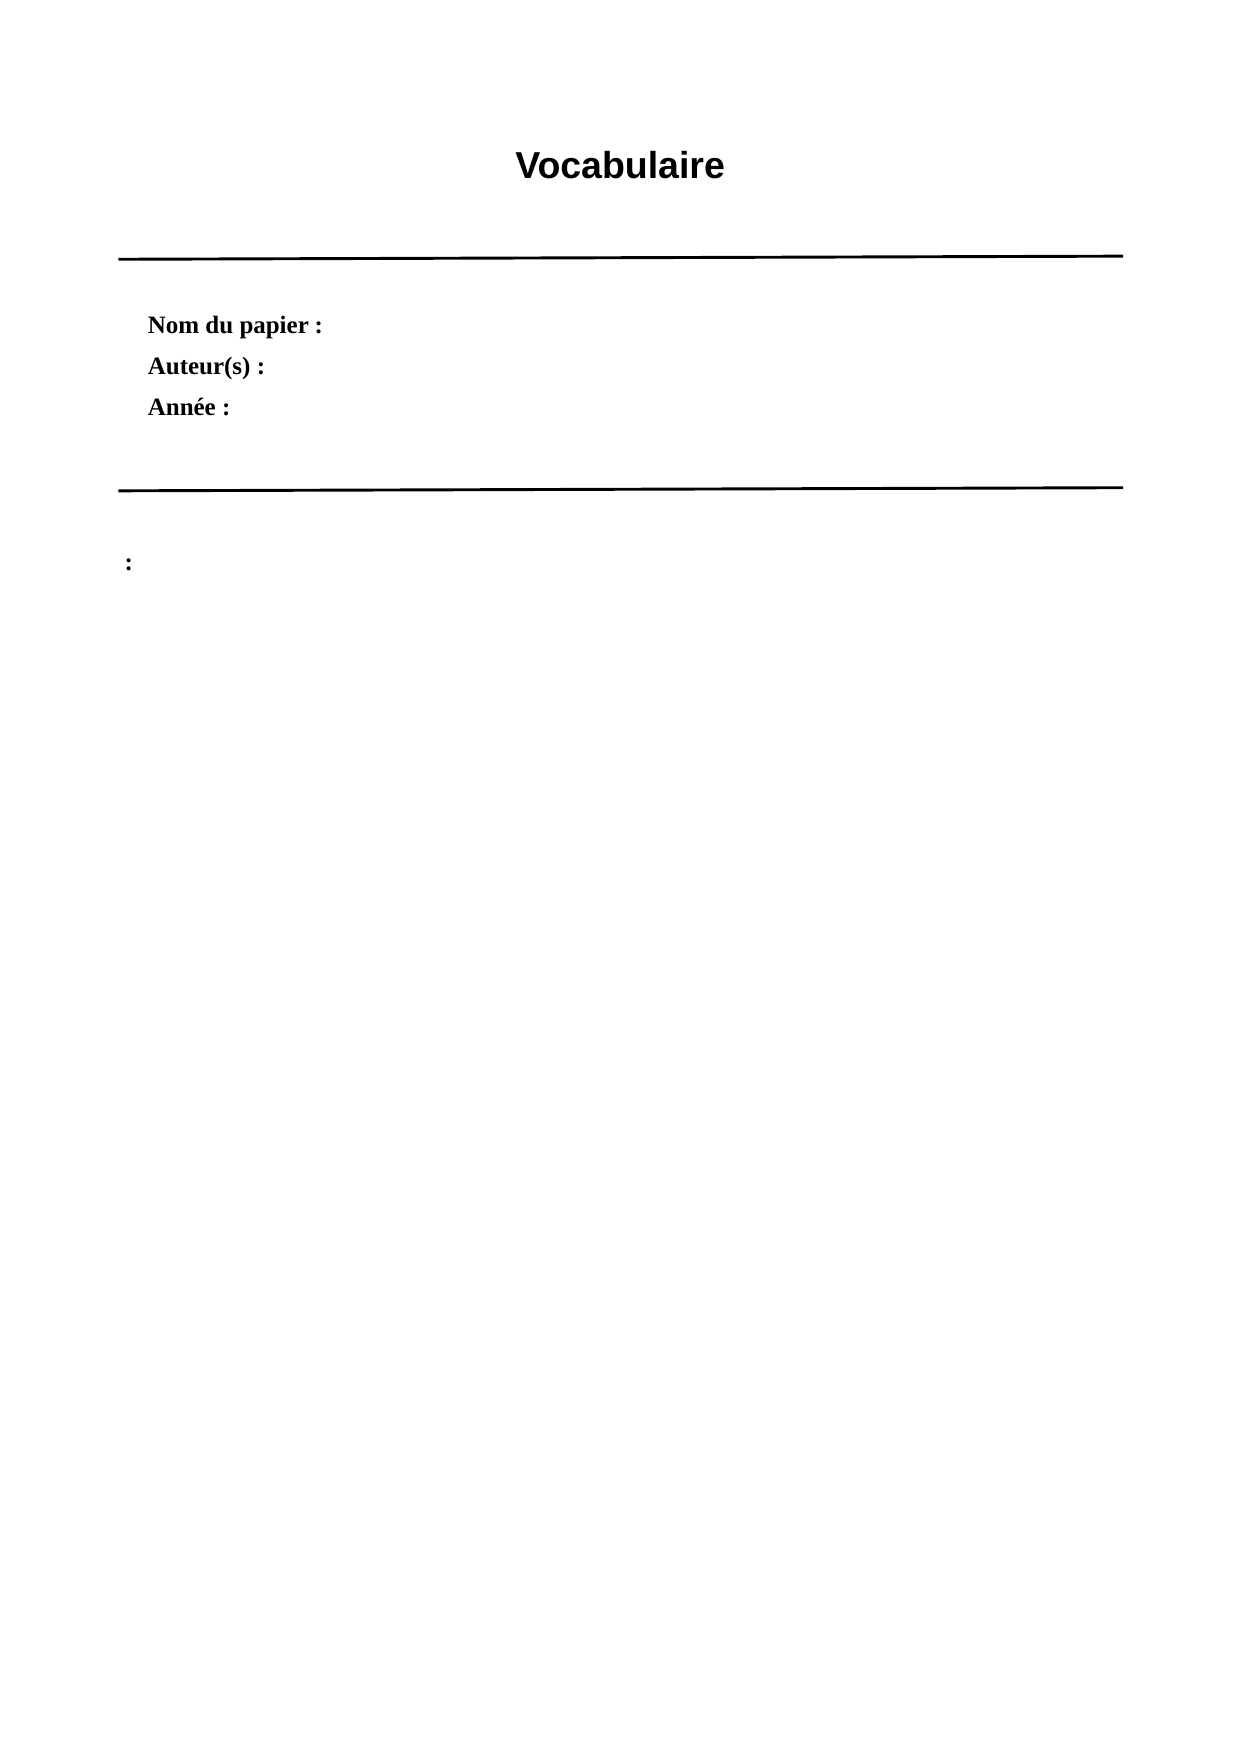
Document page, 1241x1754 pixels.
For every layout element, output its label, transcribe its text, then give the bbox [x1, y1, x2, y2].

title Vocabulaire [118, 143, 1122, 186]
list Année : [148, 392, 1122, 421]
list Auteur(s) : [148, 351, 1122, 380]
text : [118, 547, 1122, 576]
list Nom du papier : [148, 310, 1122, 339]
